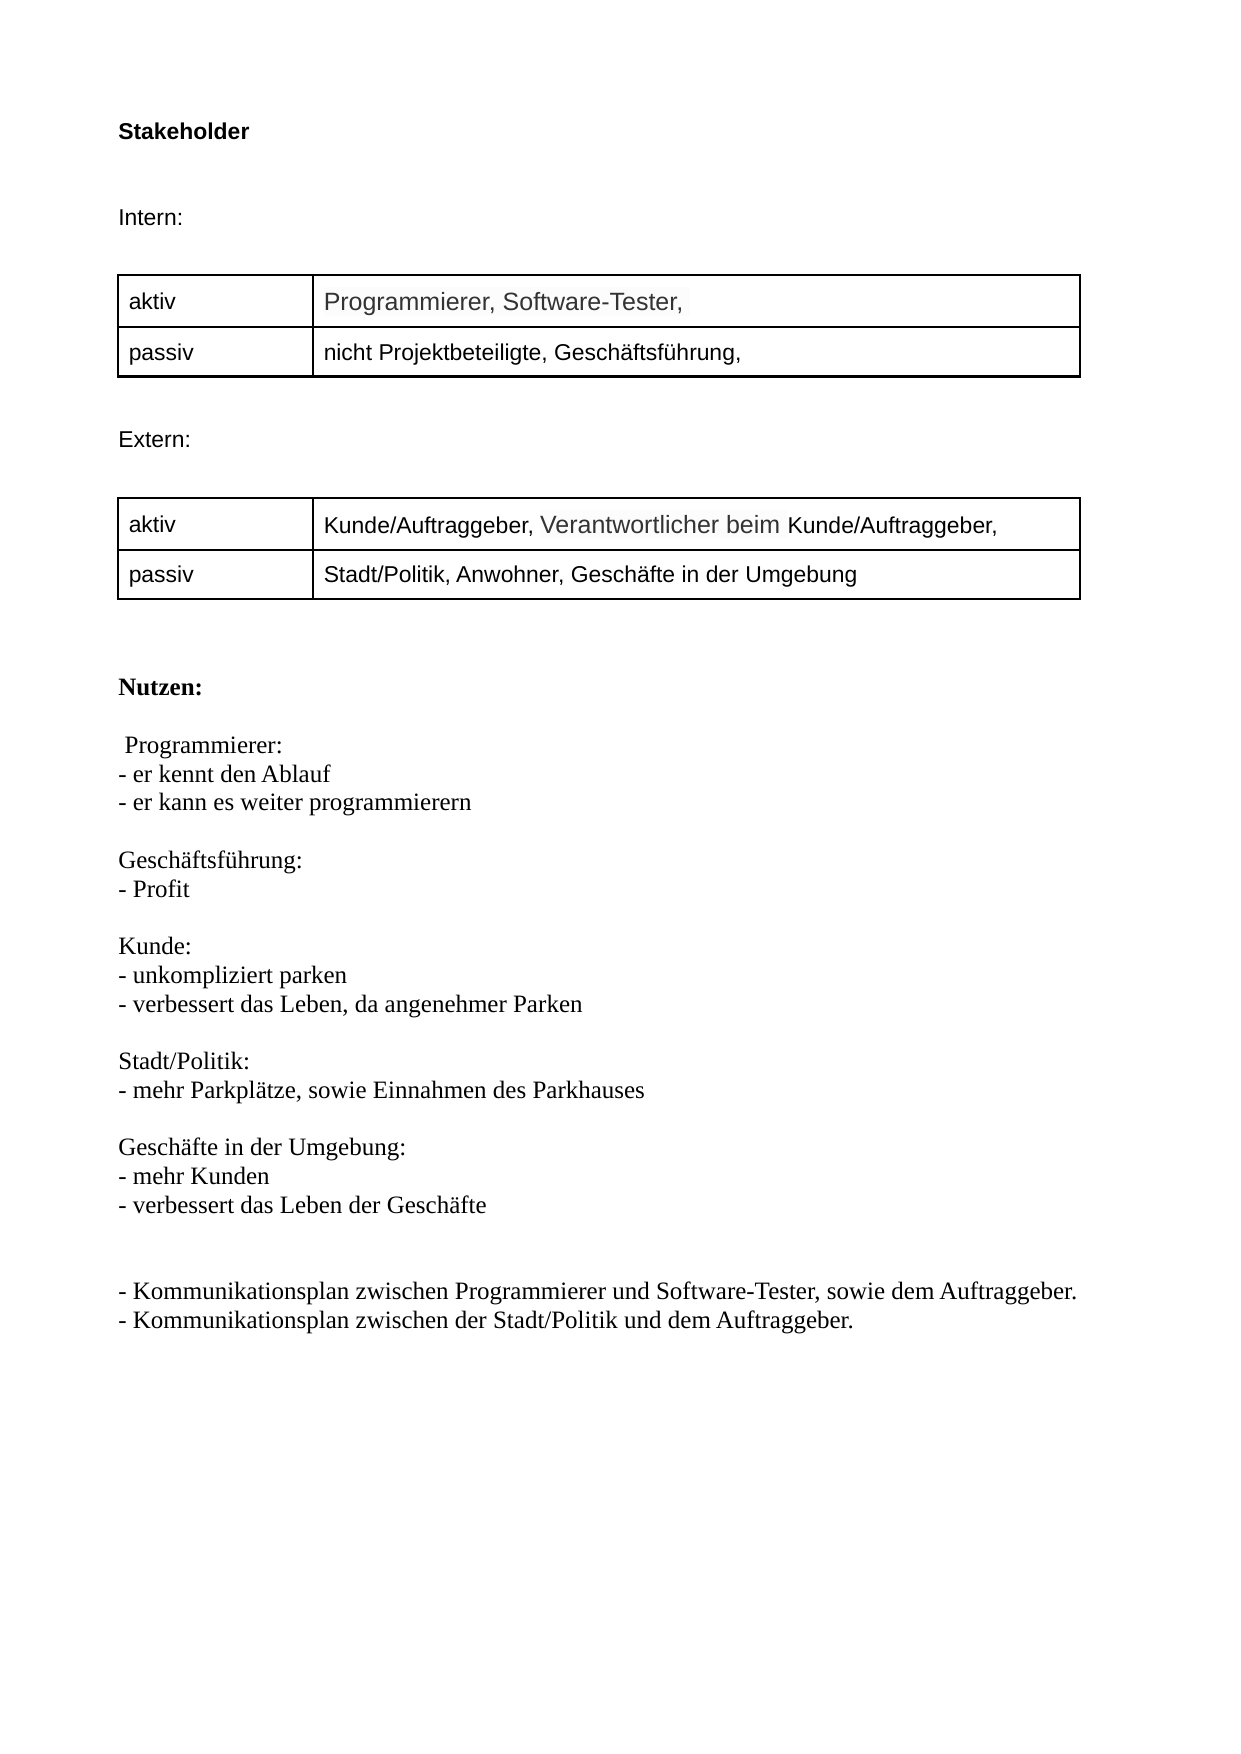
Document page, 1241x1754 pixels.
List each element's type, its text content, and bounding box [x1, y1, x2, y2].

text - mehr Parkplätze, sowie Einnahmen des Parkhauses [118, 1075, 1122, 1104]
text - er kennt den Ablauf [118, 759, 1122, 787]
text - verbessert das Leben, da angenehmer Parken [118, 989, 1122, 1017]
text Geschäftsführung: [118, 845, 1122, 874]
text - unkompliziert parken [118, 960, 1122, 989]
table_cell passiv [119, 328, 312, 375]
table_header Kunde/Auftraggeber, Verantwortlicher beim Kunde/Auftraggeber, [314, 499, 1079, 549]
text - verbessert das Leben der Geschäfte [118, 1190, 1122, 1219]
table_cell passiv [119, 551, 312, 598]
table_header aktiv [119, 276, 312, 326]
text - Kommunikationsplan zwischen der Stadt/Politik und dem Auftraggeber. [118, 1305, 1122, 1334]
table_cell nicht Projektbeteiligte, Geschäftsführung, [314, 328, 1079, 375]
text Nutzen: [118, 672, 1122, 701]
text Geschäfte in der Umgebung: [118, 1132, 1122, 1161]
text Extern: [118, 426, 1122, 453]
table_cell Stadt/Politik, Anwohner, Geschäfte in der Umgebung [314, 551, 1079, 598]
text Stadt/Politik: [118, 1046, 1122, 1075]
text Kunde: [118, 931, 1122, 960]
text - Kommunikationsplan zwischen Programmierer und Software-Tester, sowie dem Auftraggeber. [118, 1276, 1122, 1305]
text Intern: [118, 203, 1122, 230]
table_header Programmierer, Software-Tester, [314, 276, 1079, 326]
text - mehr Kunden [118, 1161, 1122, 1190]
text - Profit [118, 874, 1122, 902]
table_header aktiv [119, 499, 312, 549]
text Stakeholder [118, 118, 1122, 144]
text Programmierer: [118, 730, 1122, 759]
text - er kann es weiter programmierern [118, 787, 1122, 816]
